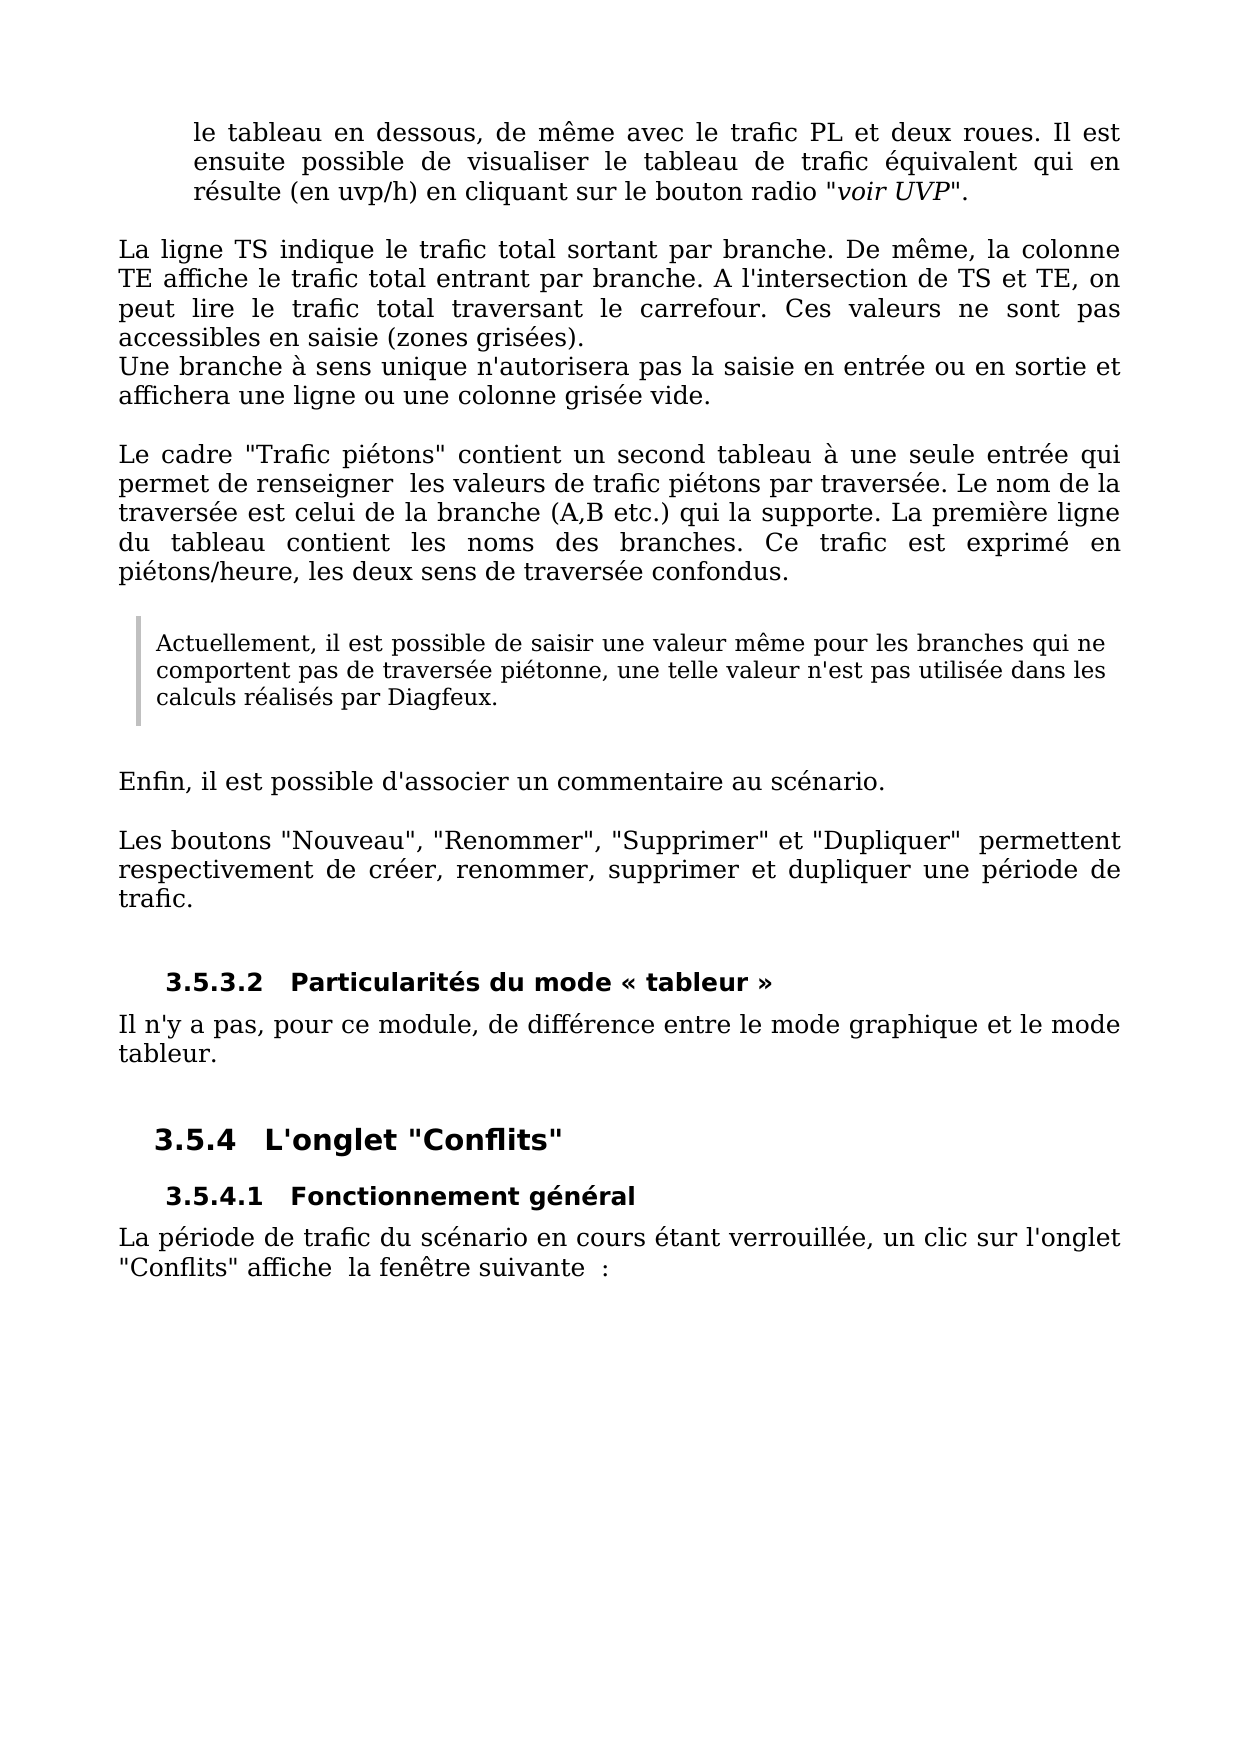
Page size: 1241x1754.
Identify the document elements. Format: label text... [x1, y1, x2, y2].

text La période de trafic du scénario en cours étant verrouillée, un clic sur l'onglet "Conflits" affiche la fenêtre suivante : [118, 1224, 1122, 1282]
text Les boutons "Nouveau", "Renommer", "Supprimer" et "Dupliquer" permettent respectivement de créer, renommer, supprimer et dupliquer une période de trafic. [118, 826, 1122, 914]
text Une branche à sens unique n'autorisera pas la saisie en entrée ou en sortie et affichera une ligne ou une colonne grisée vide. [118, 352, 1122, 411]
text Enfin, il est possible d'associer un commentaire au scénario. [118, 767, 1122, 797]
subtitle Fonctionnement général [165, 1182, 1122, 1211]
text Actuellement, il est possible de saisir une valeur même pour les branches qui ne comportent pas de traversée piétonne, une telle valeur n'est pas utilisée dans les calculs réalisés par Diagfeux. [141, 616, 1122, 726]
subtitle Particularités du mode « tableur » [0, 968, 1122, 997]
text La ligne TS indique le trafic total sortant par branche. De même, la colonne TE affiche le trafic total entrant par branche. A l'intersection de TS et TE, on peut lire le trafic total traversant le carrefour. Ces valeurs ne sont pas accessibles en saisie (zones grisées). [118, 235, 1122, 352]
list le tableau en dessous, de même avec le trafic PL et deux roues. Il est ensuite possible de visualiser le tableau de trafic équivalent qui en résulte (en uvp/h) en cliquant sur le bouton radio "voir UVP". [156, 118, 1122, 206]
text Le cadre "Trafic piétons" contient un second tableau à une seule entrée qui permet de renseigner les valeurs de trafic piétons par traversée. Le nom de la traversée est celui de la branche (A,B etc.) qui la supporte. La première ligne du tableau contient les noms des branches. Ce trafic est exprimé en piétons/heure, les deux sens de traversée confondus. [118, 440, 1122, 586]
subtitle L'onglet "Conflits" [6, 1123, 1122, 1157]
text Il n'y a pas, pour ce module, de différence entre le mode graphique et le mode tableur. [118, 1010, 1122, 1068]
